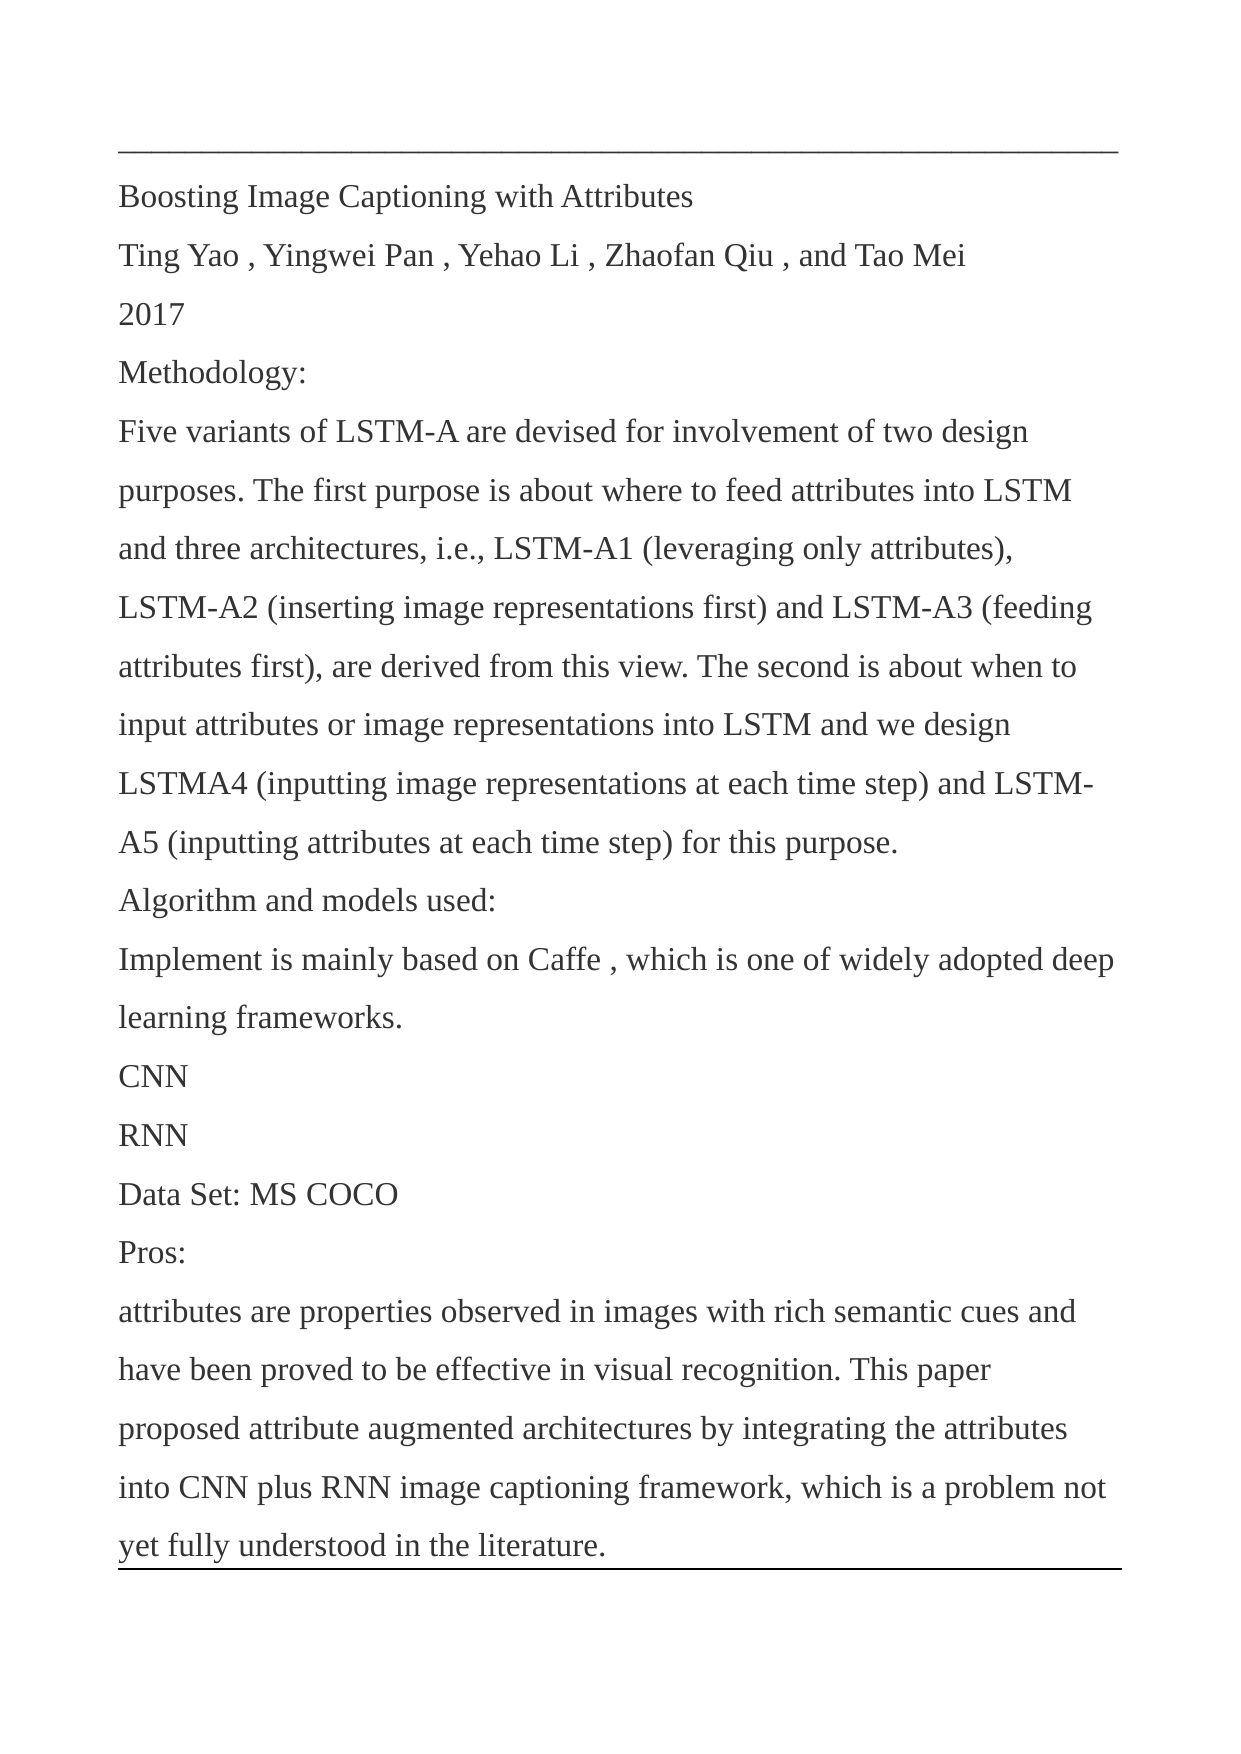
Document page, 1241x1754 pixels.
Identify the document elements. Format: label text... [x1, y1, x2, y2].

text Ting Yao , Yingwei Pan , Yehao Li , Zhaofan Qiu , and Tao Mei [118, 235, 1122, 274]
text into CNN plus RNN image captioning framework, which is a problem not [118, 1467, 1122, 1505]
text purposes. The first purpose is about where to feed attributes into LSTM [118, 470, 1122, 508]
text Pros: [118, 1232, 1122, 1271]
text LSTM-A2 (inserting image representations first) and LSTM-A3 (feeding [118, 587, 1122, 626]
text Methodology: [118, 353, 1122, 391]
text Data Set: MS COCO [118, 1174, 1122, 1212]
text yet fully understood in the literature. [118, 1526, 1122, 1568]
text Implement is mainly based on Caffe , which is one of widely adopted deep [118, 939, 1122, 977]
text RNN [118, 1115, 1122, 1153]
text LSTMA4 (inputting image representations at each time step) and LSTM- [118, 763, 1122, 802]
text Boosting Image Captioning with Attributes [118, 177, 1122, 215]
text and three architectures, i.e., LSTM-A1 (leveraging only attributes), [118, 529, 1122, 567]
text Algorithm and models used: [118, 881, 1122, 919]
text attributes first), are derived from this view. The second is about when to [118, 646, 1122, 684]
text 2017 [118, 294, 1122, 332]
text learning frameworks. [118, 998, 1122, 1036]
text Five variants of LSTM-A are devised for involvement of two design [118, 411, 1122, 450]
text have been proved to be effective in visual recognition. This paper [118, 1350, 1122, 1388]
text CNN [118, 1056, 1122, 1095]
text input attributes or image representations into LSTM and we design [118, 704, 1122, 743]
text A5 (inputting attributes at each time step) for this purpose. [118, 822, 1122, 860]
text ____________________________________________________________ [118, 118, 1122, 156]
text attributes are properties observed in images with rich semantic cues and [118, 1291, 1122, 1329]
text proposed attribute augmented architectures by integrating the attributes [118, 1408, 1122, 1447]
